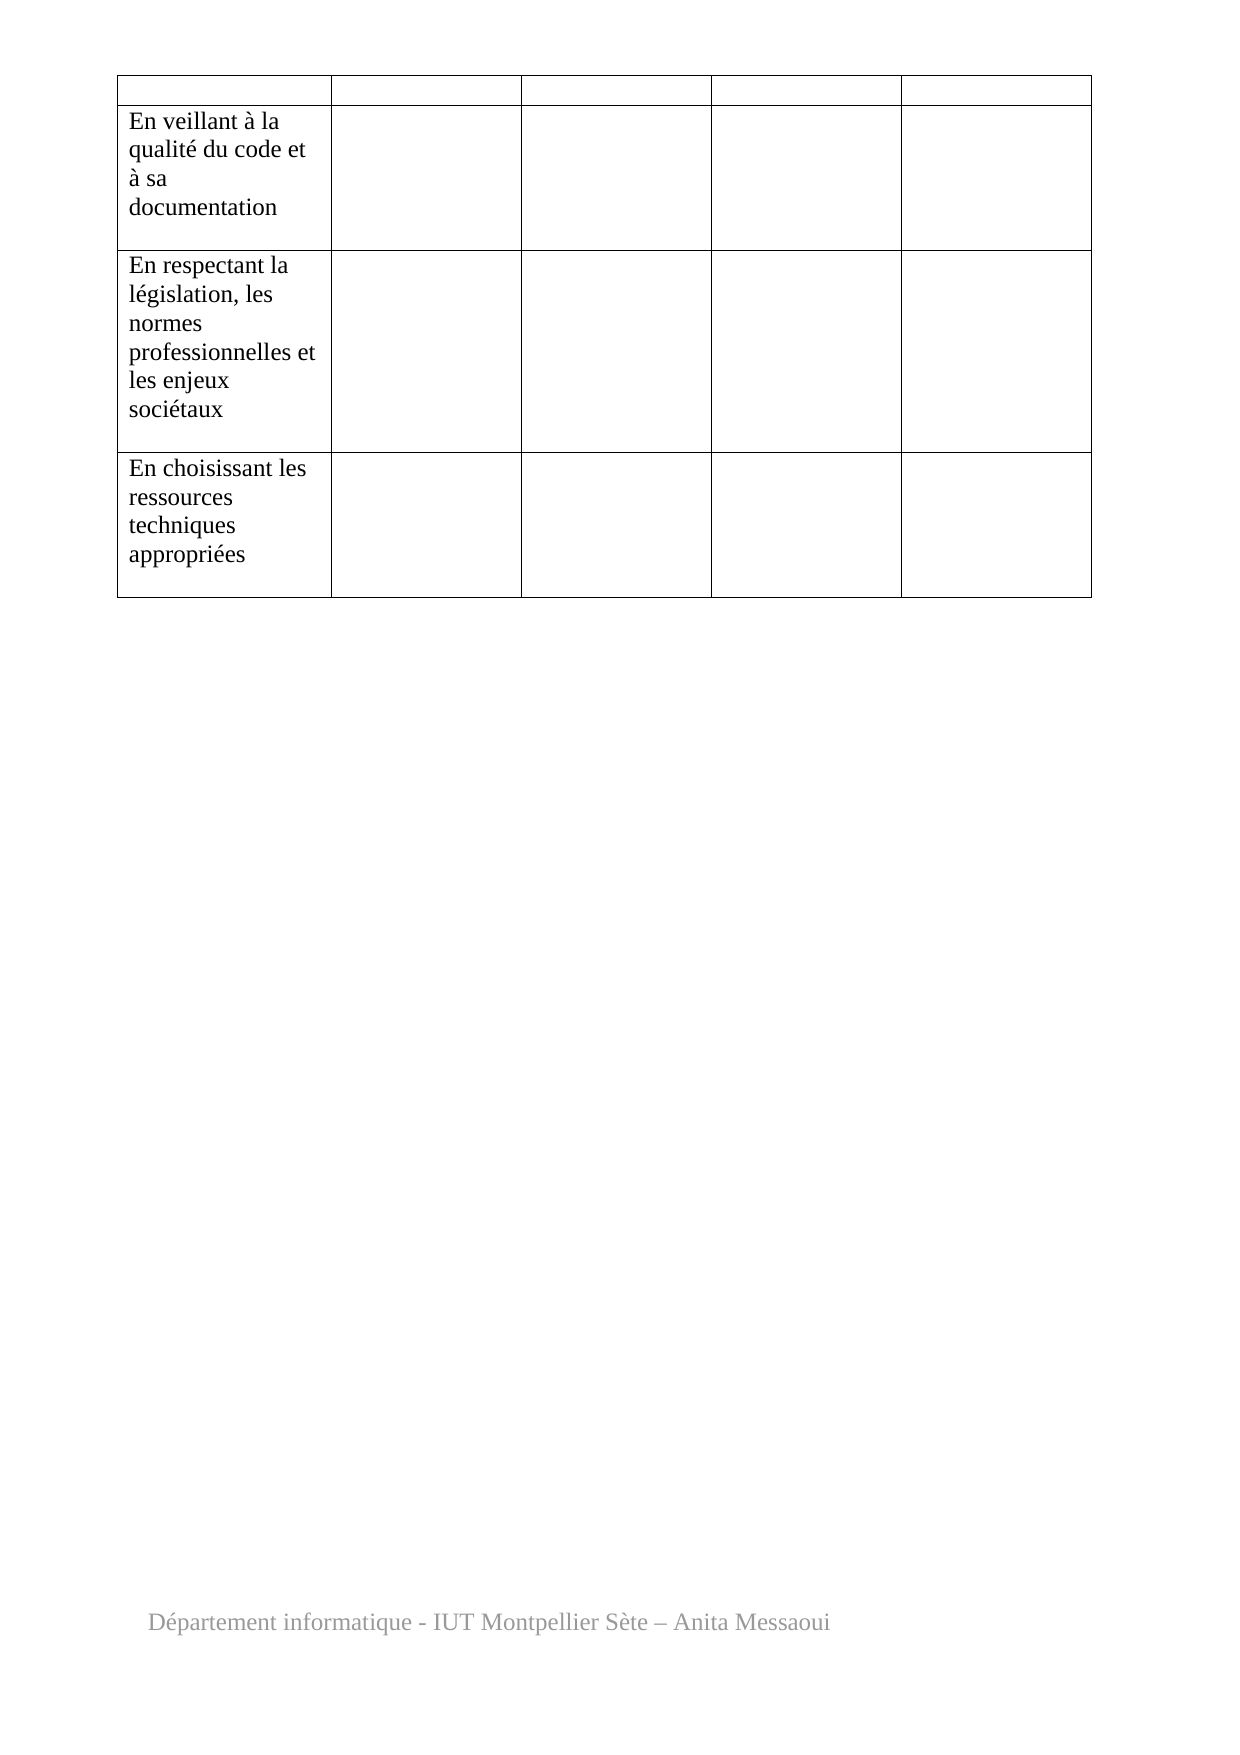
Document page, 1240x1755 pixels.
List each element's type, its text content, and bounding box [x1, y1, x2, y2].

table_cell [902, 106, 1091, 249]
table_cell [522, 76, 711, 105]
table_cell [712, 106, 901, 249]
table_cell En veillant à la qualité du code et à sa documentation [118, 106, 331, 249]
table_cell [332, 76, 521, 105]
table_cell [118, 76, 331, 105]
table_cell [522, 453, 711, 597]
table_cell [902, 453, 1091, 597]
table_cell [902, 76, 1091, 105]
table_cell [522, 251, 711, 452]
table_cell [522, 106, 711, 249]
table_cell [902, 251, 1091, 452]
table_cell En respectant la législation, les normes professionnelles et les enjeux sociétaux [118, 251, 331, 452]
table_cell [712, 453, 901, 597]
table_cell [332, 453, 521, 597]
table_cell [712, 76, 901, 105]
table_cell [332, 106, 521, 249]
table_cell [332, 251, 521, 452]
table_cell [712, 251, 901, 452]
table_cell En choisissant les ressources techniques appropriées [118, 453, 331, 597]
